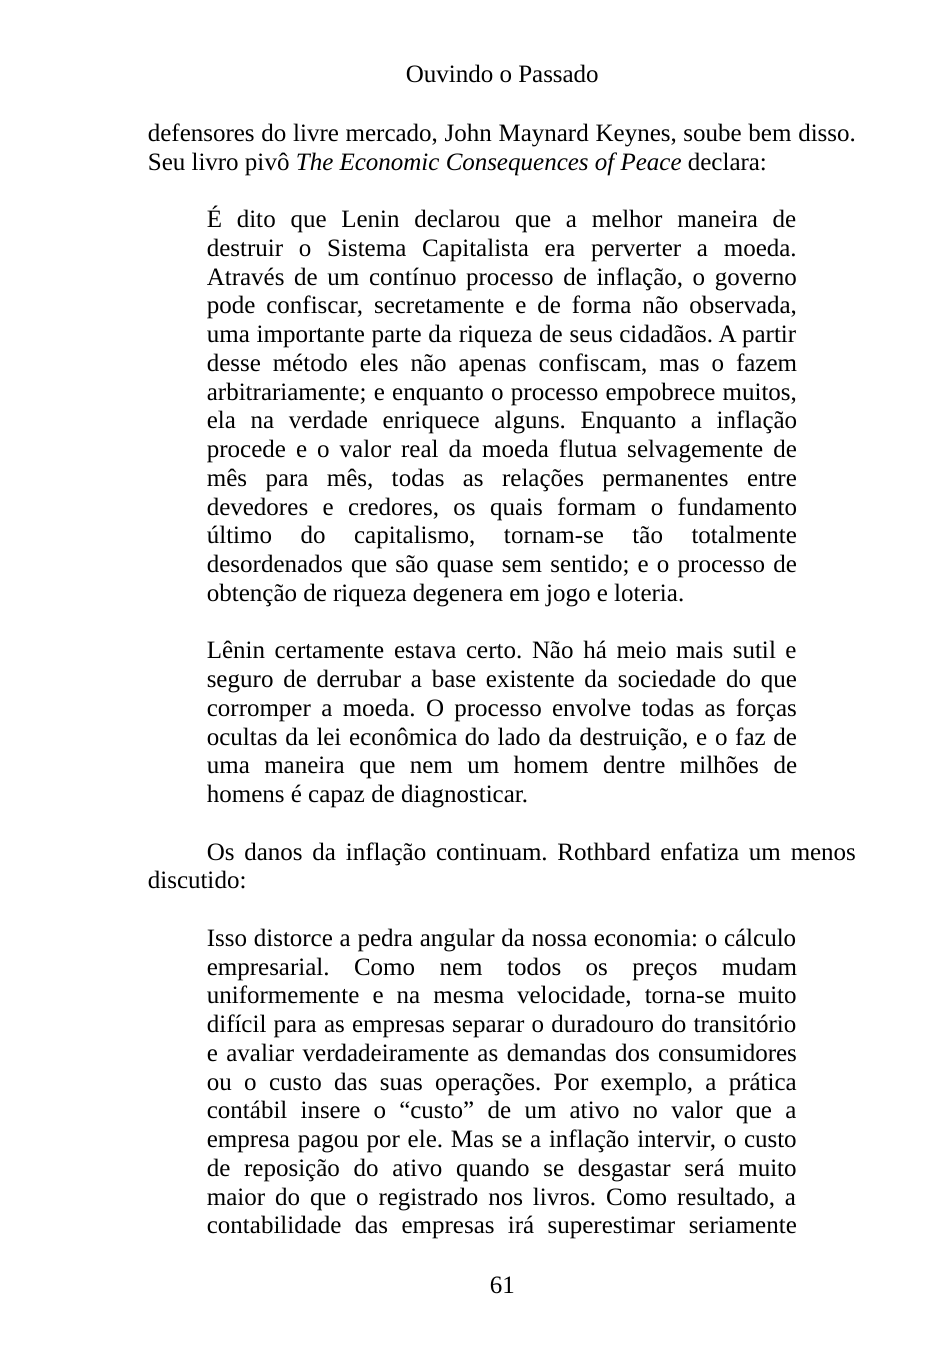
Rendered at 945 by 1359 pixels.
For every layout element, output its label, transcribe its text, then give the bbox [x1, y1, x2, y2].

text Lênin certamente estava certo. Não há meio mais sutil e seguro de derrubar a base existente da sociedade do que corromper a moeda. O processo envolve todas as forças ocultas da lei econômica do lado da destruição, e o faz de uma maneira que nem um homem dentre milhões de homens é capaz de diagnosticar. [207, 636, 797, 808]
text Os danos da inflação continuam. Rothbard enfatiza um menos discutido: [148, 837, 856, 894]
text Isso distorce a pedra angular da nossa economia: o cálculo empresarial. Como nem todos os preços mudam uniformemente e na mesma velocidade, torna-se muito difícil para as empresas separar o duradouro do transitório e avaliar verdadeiramente as demandas dos consumidores ou o custo das suas operações. Por exemplo, a prática contábil insere o “custo” de um ativo no valor que a empresa pagou por ele. Mas se a inflação intervir, o custo de reposição do ativo quando se desgastar será muito maior do que o registrado nos livros. Como resultado, a contabilidade das empresas irá superestimar seriamente [207, 923, 797, 1239]
text É dito que Lenin declarou que a melhor maneira de destruir o Sistema Capitalista era perverter a moeda. Através de um contínuo processo de inflação, o governo pode confiscar, secretamente e de forma não observada, uma importante parte da riqueza de seus cidadãos. A partir desse método eles não apenas confiscam, mas o fazem arbitrariamente; e enquanto o processo empobrece muitos, ela na verdade enriquece alguns. Enquanto a inflação procede e o valor real da moeda flutua selvagemente de mês para mês, todas as relações permanentes entre devedores e credores, os quais formam o fundamento último do capitalismo, tornam-se tão totalmente desordenados que são quase sem sentido; e o processo de obtenção de riqueza degenera em jogo e loteria. [207, 204, 797, 607]
text defensores do livre mercado, John Maynard Keynes, soube bem disso. Seu livro pivô The Economic Consequences of Peace declara: [148, 118, 856, 176]
